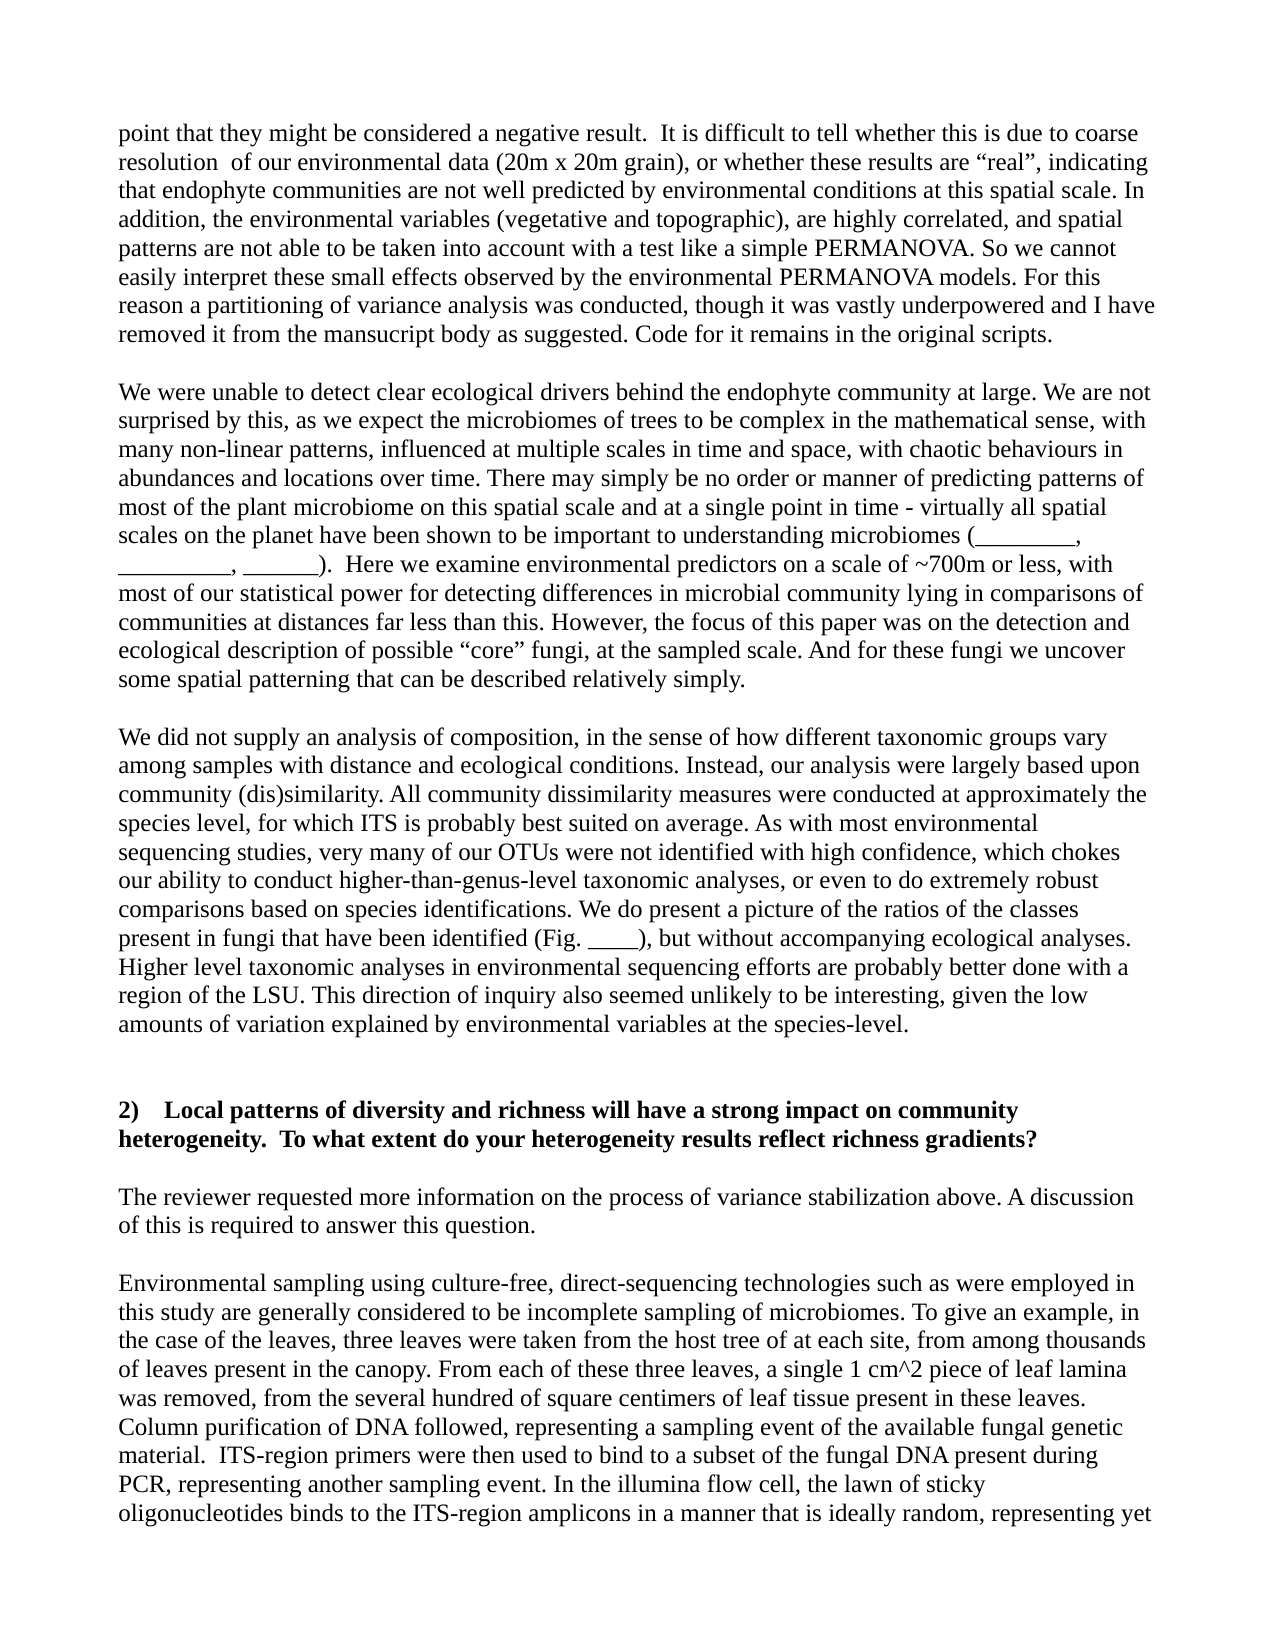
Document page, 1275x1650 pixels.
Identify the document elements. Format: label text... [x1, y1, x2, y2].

text point that they might be considered a negative result. It is difficult to tell whether this is due to coarse resolution of our environmental data (20m x 20m grain), or whether these results are “real”, indicating that endophyte communities are not well predicted by environmental conditions at this spatial scale. In addition, the environmental variables (vegetative and topographic), are highly correlated, and spatial patterns are not able to be taken into account with a test like a simple PERMANOVA. So we cannot easily interpret these small effects observed by the environmental PERMANOVA models. For this reason a partitioning of variance analysis was conducted, though it was vastly underpowered and I have removed it from the mansucript body as suggested. Code for it remains in the original scripts. [118, 118, 1157, 348]
text Environmental sampling using culture-free, direct-sequencing technologies such as were employed in this study are generally considered to be incomplete sampling of microbiomes. To give an example, in the case of the leaves, three leaves were taken from the host tree of at each site, from among thousands of leaves present in the canopy. From each of these three leaves, a single 1 cm^2 piece of leaf lamina was removed, from the several hundred of square centimers of leaf tissue present in these leaves. Column purification of DNA followed, representing a sampling event of the available fungal genetic material. ITS-region primers were then used to bind to a subset of the fungal DNA present during PCR, representing another sampling event. In the illumina flow cell, the lawn of sticky oligonucleotides binds to the ITS-region amplicons in a manner that is ideally random, representing yet [118, 1268, 1157, 1527]
text 2) Local patterns of diversity and richness will have a strong impact on community heterogeneity. To what extent do your heterogeneity results reflect richness gradients? [118, 1067, 1157, 1182]
text We did not supply an analysis of composition, in the sense of how different taxonomic groups vary among samples with distance and ecological conditions. Instead, our analysis were largely based upon community (dis)similarity. All community dissimilarity measures were conducted at approximately the species level, for which ITS is probably best suited on average. As with most environmental sequencing studies, very many of our OTUs were not identified with high confidence, which chokes our ability to conduct higher-than-genus-level taxonomic analyses, or even to do extremely robust comparisons based on species identifications. We do present a picture of the ratios of the classes present in fungi that have been identified (Fig. ____), but without accompanying ecological analyses. Higher level taxonomic analyses in environmental sequencing efforts are probably better done with a region of the LSU. This direction of inquiry also seemed unlikely to be interesting, given the low amounts of variation explained by environmental variables at the species-level. [118, 722, 1157, 1038]
text We were unable to detect clear ecological drivers behind the endophyte community at large. We are not surprised by this, as we expect the microbiomes of trees to be complex in the mathematical sense, with many non-linear patterns, influenced at multiple scales in time and space, with chaotic behaviours in abundances and locations over time. There may simply be no order or manner of predicting patterns of most of the plant microbiome on this spatial scale and at a single point in time - virtually all spatial scales on the planet have been shown to be important to understanding microbiomes (________, _________, ______). Here we examine environmental predictors on a scale of ~700m or less, with most of our statistical power for detecting differences in microbial community lying in comparisons of communities at distances far less than this. However, the focus of this paper was on the detection and ecological description of possible “core” fungi, at the sampled scale. And for these fungi we uncover some spatial patterning that can be described relatively simply. [118, 377, 1157, 693]
text The reviewer requested more information on the process of variance stabilization above. A discussion of this is required to answer this question. [118, 1182, 1157, 1239]
